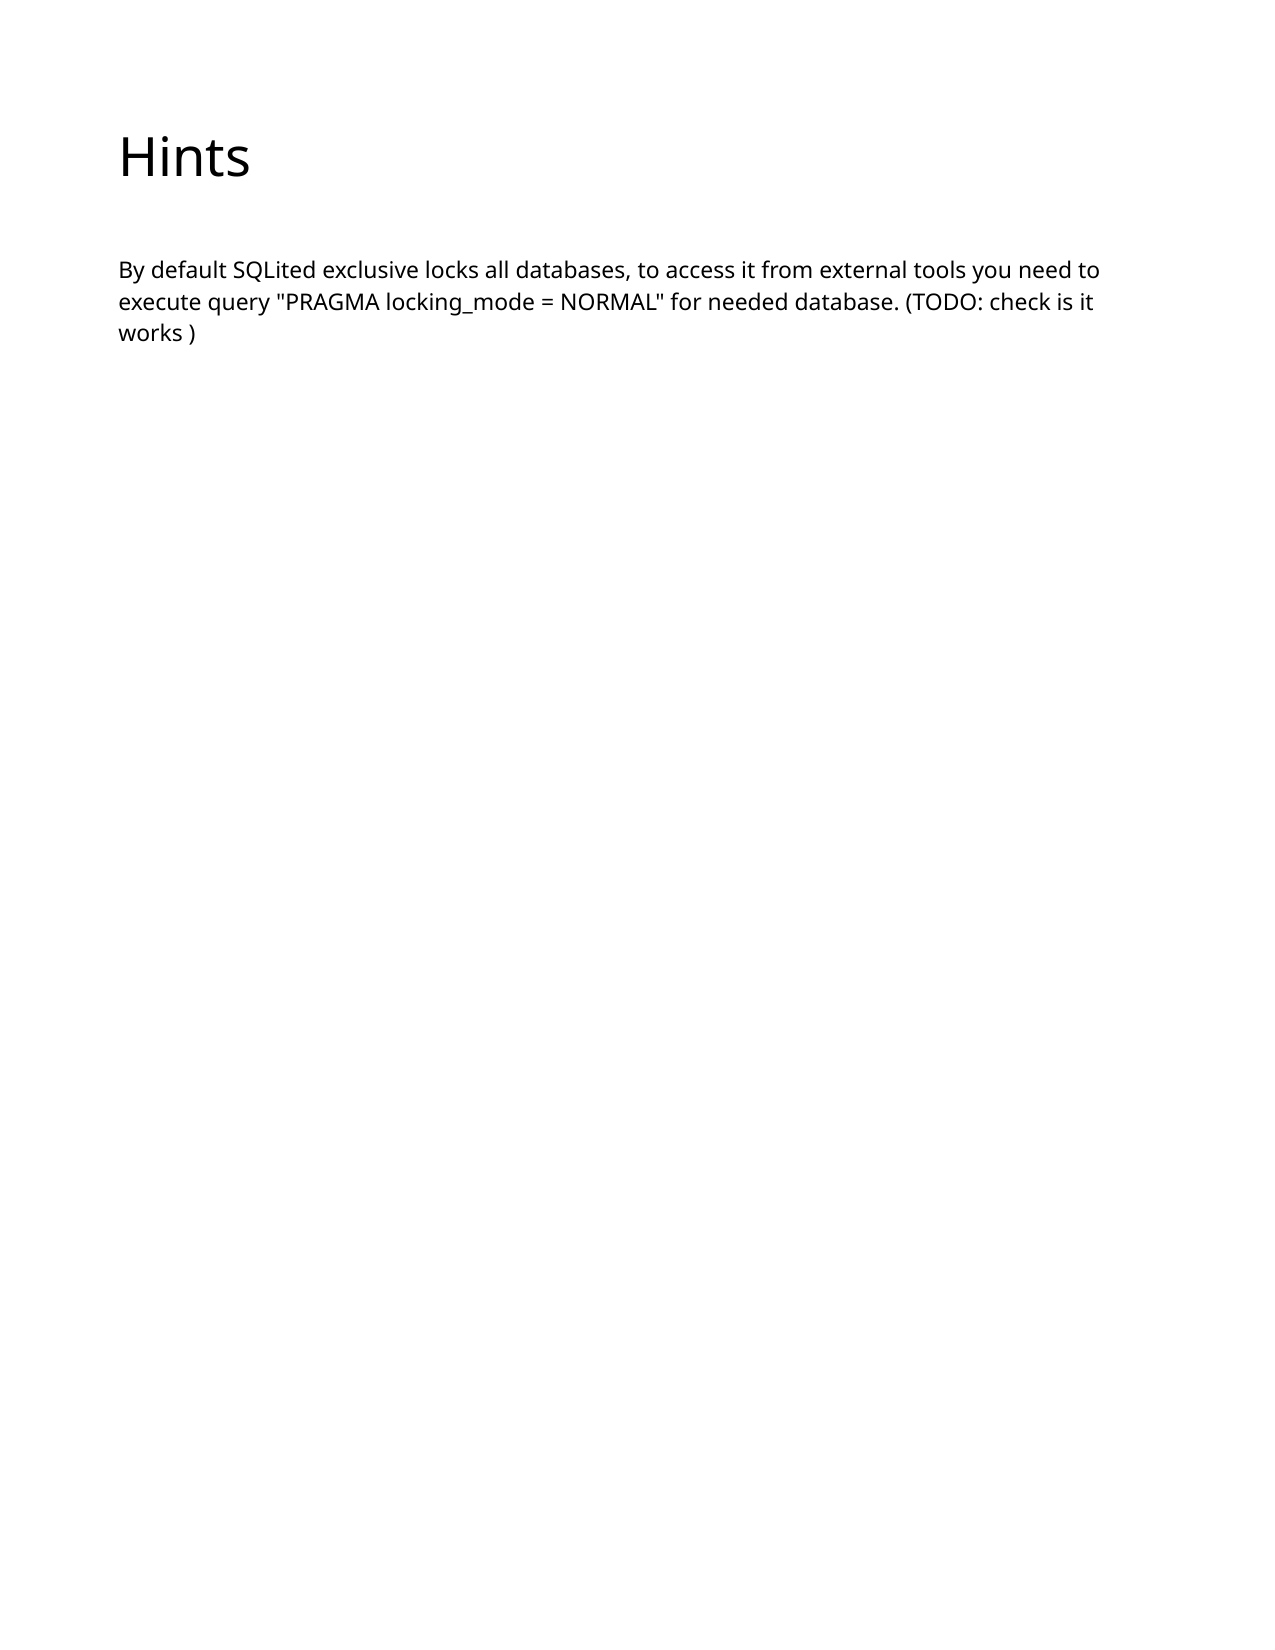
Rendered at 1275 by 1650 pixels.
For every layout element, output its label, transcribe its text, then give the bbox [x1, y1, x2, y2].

text Hints [118, 118, 1157, 192]
text By default SQLited exclusive locks all databases, to access it from external tools you need to execute query "PRAGMA locking_mode = NORMAL" for needed database. (TODO: check is it works ) [118, 254, 1157, 348]
